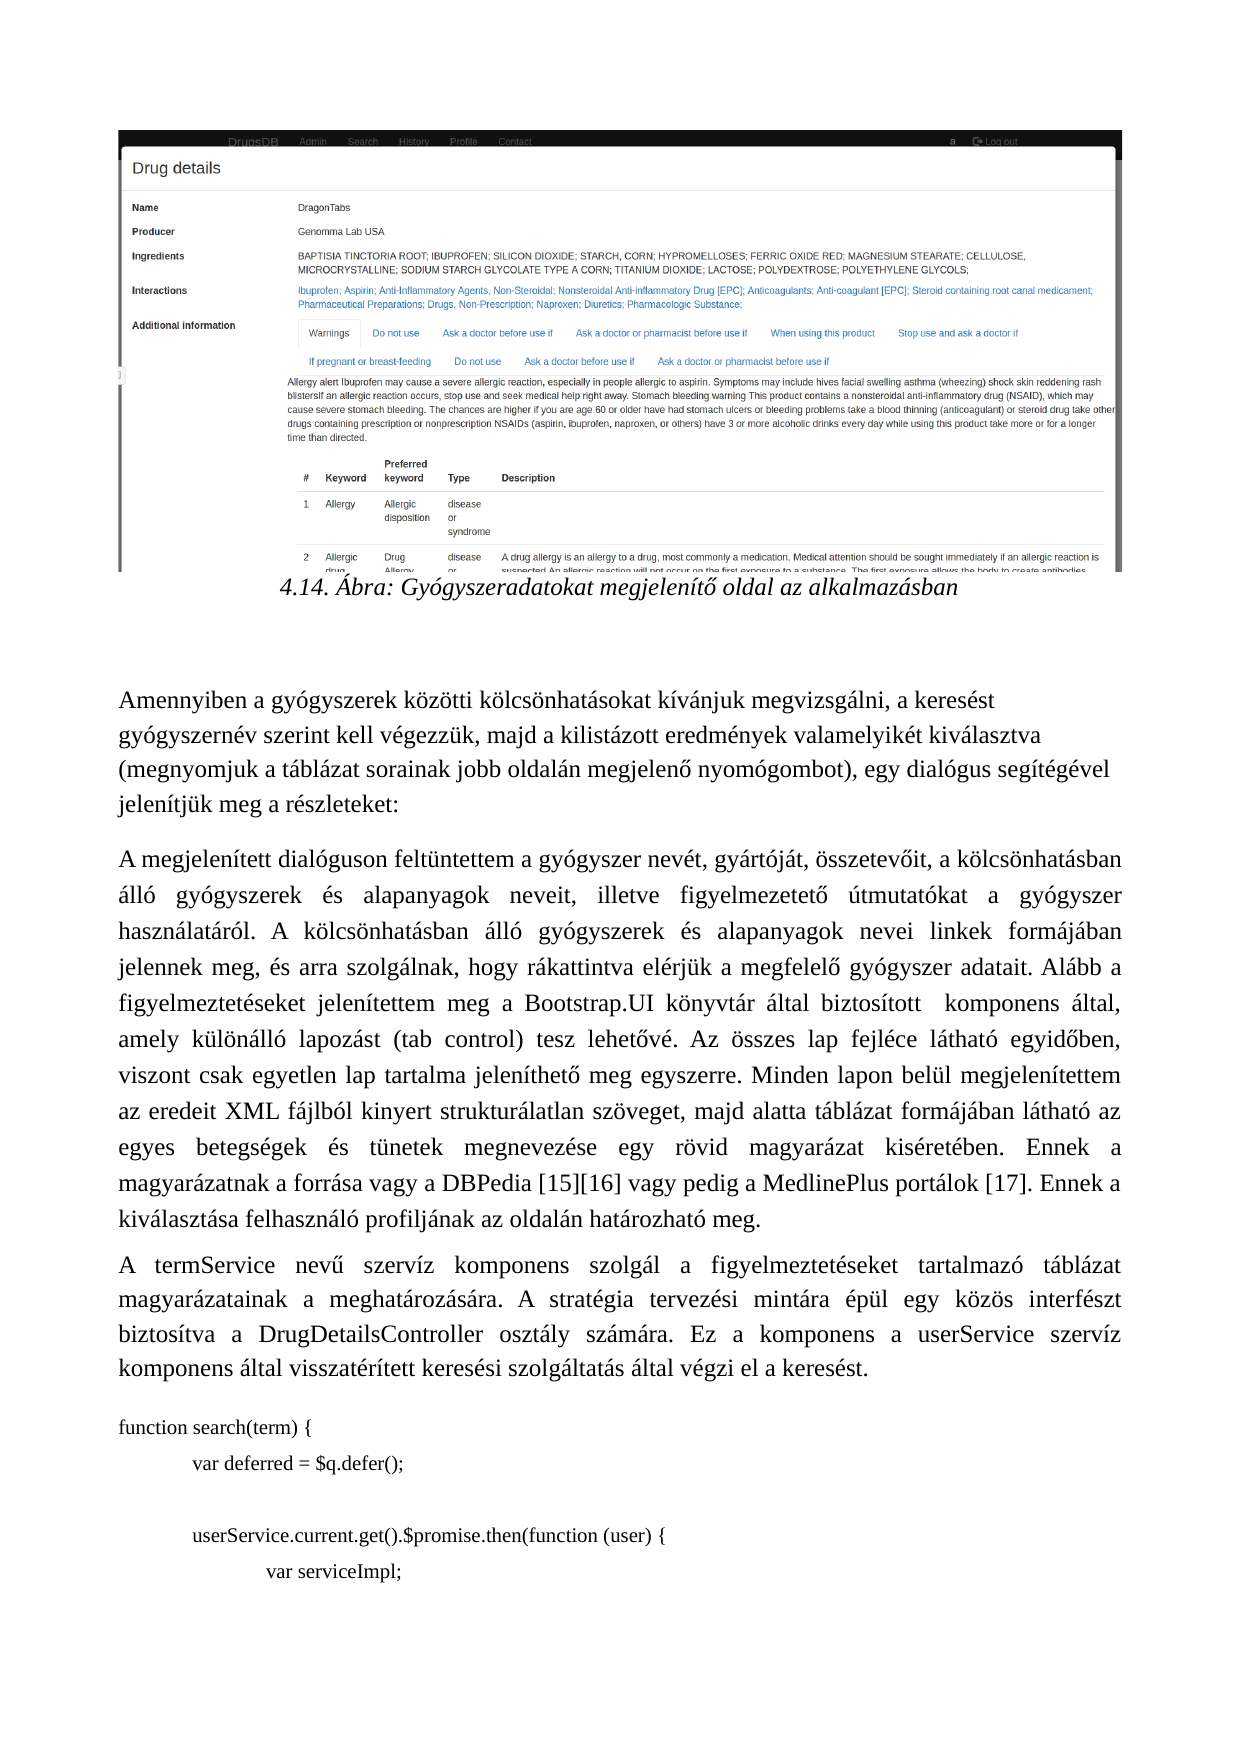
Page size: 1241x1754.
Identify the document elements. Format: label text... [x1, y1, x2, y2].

text userService.current.get().$promise.then(function (user) { [118, 1526, 1122, 1547]
text function search(term) { [118, 1418, 1122, 1439]
text 4.14. Ábra: Gyógyszeradatokat megjelenítő oldal az alkalmazásban [118, 572, 1122, 600]
picture [118, 130, 1123, 572]
title Amennyiben a gyógyszerek közötti kölcsönhatásokat kívánjuk megvizsgálni, a keresést gyógyszernév szerint kell végezzük, majd a kilistázott eredmények valamelyikét kiválasztva (megnyomjuk a táblázat sorainak jobb oldalán megjelenő nyomógombot), egy dialógus segítégével jelenítjük meg a részleteket: [118, 686, 1122, 818]
text A megjelenített dialóguson feltüntettem a gyógyszer nevét, gyártóját, összetevőit, a kölcsönhatásban álló gyógyszerek és alapanyagok neveit, illetve figyelmezetető útmutatókat a gyógyszer használatáról. A kölcsönhatásban álló gyógyszerek és alapanyagok nevei linkek formájában jelennek meg, és arra szolgálnak, hogy rákattintva elérjük a megfelelő gyógyszer adatait. Alább a figyelmeztetéseket jelenítettem meg a Bootstrap.UI könyvtár által biztosított komponens által, amely különálló lapozást (tab control) tesz lehetővé. Az összes lap fejléce látható egyidőben, viszont csak egyetlen lap tartalma jeleníthető meg egyszerre. Minden lapon belül megjelenítettem az eredeit XML fájlból kinyert strukturálatlan szöveget, majd alatta táblázat formájában látható az egyes betegségek és tünetek megnevezése egy rövid magyarázat kiséretében. Ennek a magyarázatnak a forrása vagy a DBPedia [15][16] vagy pedig a MedlinePlus portálok [17]. Ennek a kiválasztása felhasználó profiljának az oldalán határozható meg. [118, 838, 1122, 1235]
text var serviceImpl; [118, 1562, 1122, 1583]
title A termService nevű szervíz komponens szolgál a figyelmeztetéseket tartalmazó táblázat magyarázatainak a meghatározására. A stratégia tervezési mintára épül egy közös interfészt biztosítva a DrugDetailsController osztály számára. Ez a komponens a userService szervíz komponens által visszatérített keresési szolgáltatás által végzi el a keresést. [118, 1250, 1122, 1382]
text var deferred = $q.defer(); [118, 1454, 1122, 1475]
